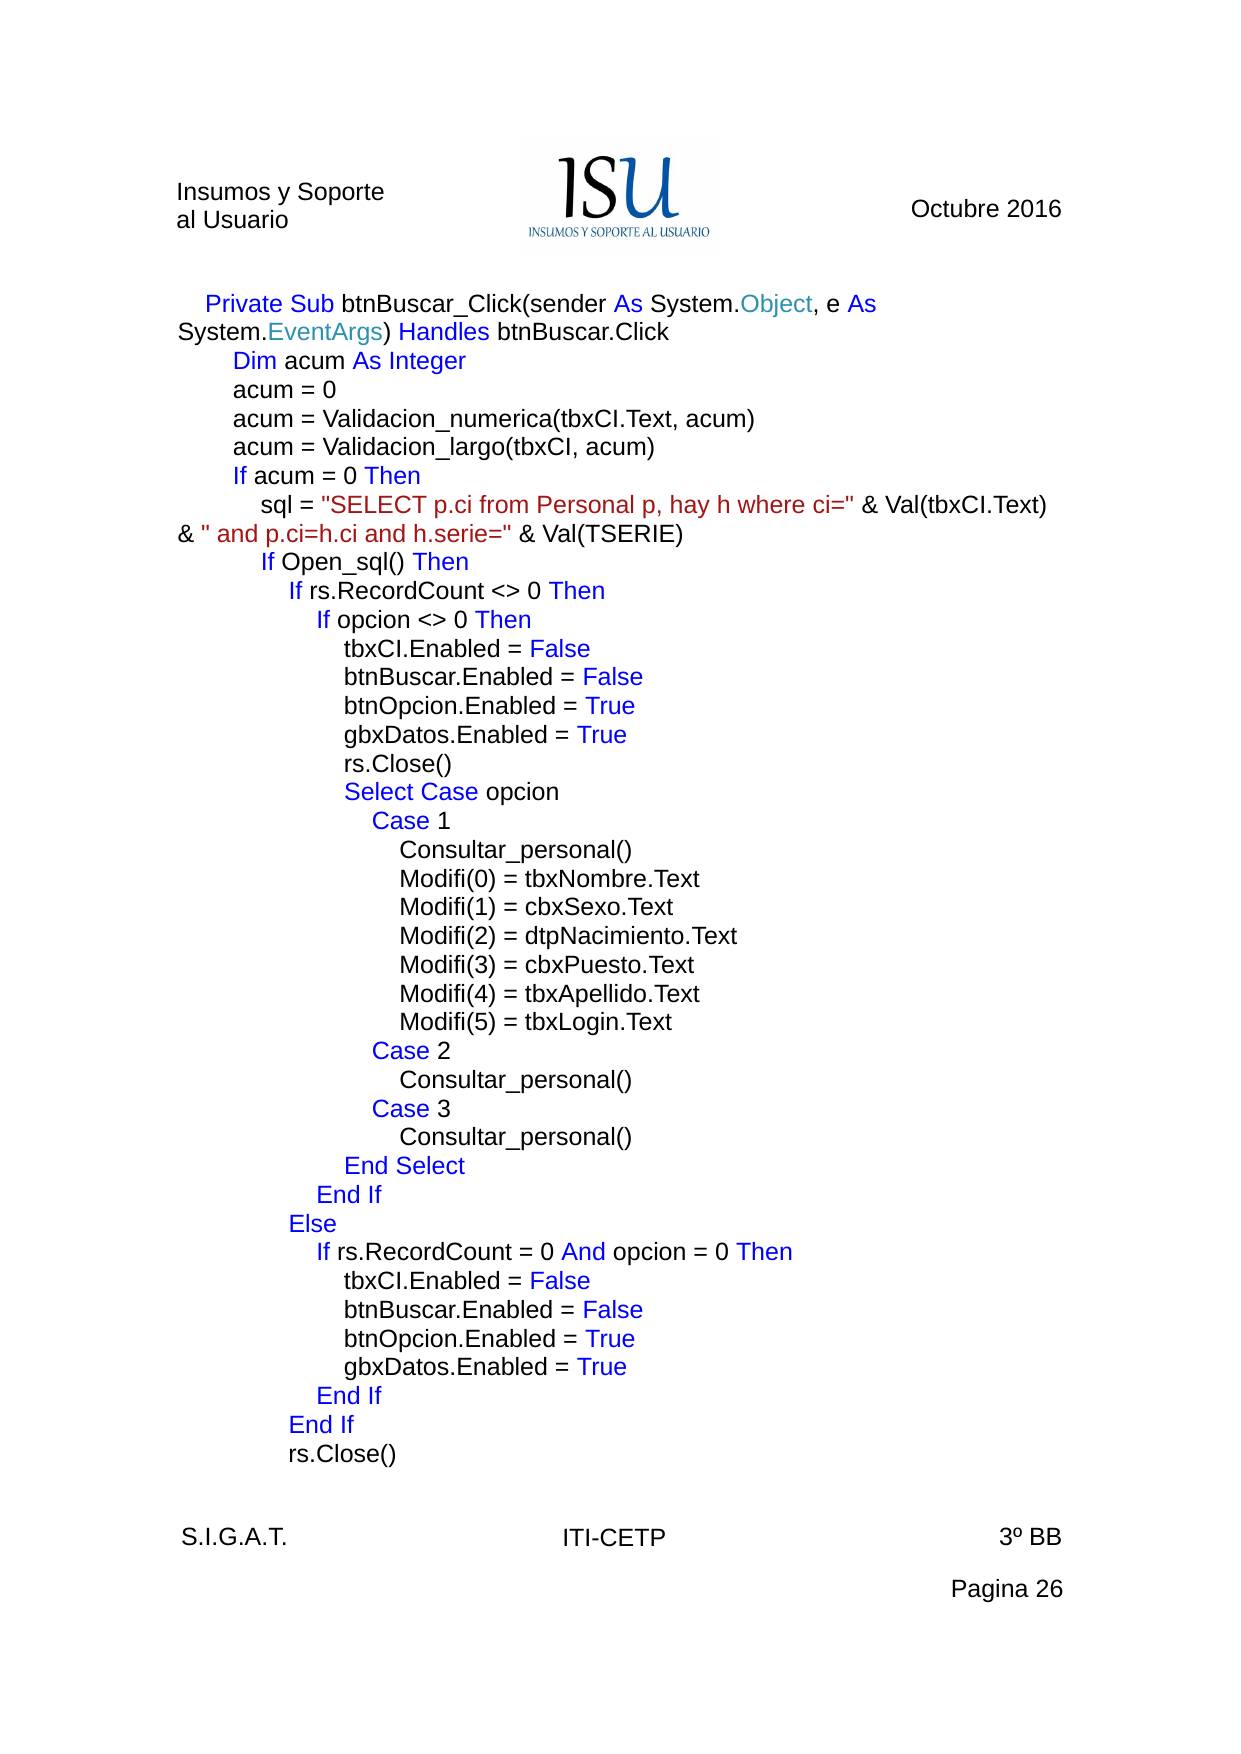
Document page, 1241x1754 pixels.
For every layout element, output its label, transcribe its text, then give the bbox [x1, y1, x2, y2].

text Case 1 [177, 806, 1063, 835]
text gbxDatos.Enabled = True [177, 720, 1063, 748]
text If acum = 0 Then [177, 461, 1063, 490]
text Case 3 [177, 1093, 1063, 1122]
text If Open_sql() Then [177, 547, 1063, 576]
text Modifi(5) = tbxLogin.Text [177, 1007, 1063, 1036]
text btnBuscar.Enabled = False [177, 662, 1063, 691]
text If rs.RecordCount = 0 And opcion = 0 Then [177, 1237, 1063, 1266]
text Consultar_personal() [177, 1065, 1063, 1093]
text acum = Validacion_numerica(tbxCI.Text, acum) [177, 403, 1063, 432]
text End Select [177, 1151, 1063, 1180]
text tbxCI.Enabled = False [177, 633, 1063, 662]
text btnOpcion.Enabled = True [177, 1323, 1063, 1352]
text rs.Close() [177, 1438, 1063, 1467]
text If opcion <> 0 Then [177, 605, 1063, 633]
text Dim acum As Integer [177, 346, 1063, 375]
text Private Sub btnBuscar_Click(sender As System.Object, e As System.EventArgs) Handles btnBuscar.Click [177, 288, 1063, 346]
text acum = 0 [177, 375, 1063, 403]
text sql = "SELECT p.ci from Personal p, hay h where ci=" & Val(tbxCI.Text) & " and p.ci=h.ci and h.serie=" & Val(TSERIE) [177, 490, 1063, 547]
text Select Case opcion [177, 777, 1063, 806]
text btnBuscar.Enabled = False [177, 1295, 1063, 1323]
text End If [177, 1180, 1063, 1208]
text acum = Validacion_largo(tbxCI, acum) [177, 432, 1063, 461]
text Case 2 [177, 1036, 1063, 1065]
text Modifi(1) = cbxSexo.Text [177, 892, 1063, 921]
text Modifi(0) = tbxNombre.Text [177, 863, 1063, 892]
text Modifi(4) = tbxApellido.Text [177, 978, 1063, 1007]
text gbxDatos.Enabled = True [177, 1352, 1063, 1381]
text tbxCI.Enabled = False [177, 1266, 1063, 1295]
text Else [177, 1208, 1063, 1237]
text btnOpcion.Enabled = True [177, 691, 1063, 720]
text Consultar_personal() [177, 1122, 1063, 1151]
text End If [177, 1410, 1063, 1438]
text End If [177, 1381, 1063, 1410]
text Modifi(3) = cbxPuesto.Text [177, 950, 1063, 978]
text Consultar_personal() [177, 835, 1063, 863]
text rs.Close() [177, 748, 1063, 777]
text Modifi(2) = dtpNacimiento.Text [177, 921, 1063, 950]
text If rs.RecordCount <> 0 Then [177, 576, 1063, 605]
picture [517, 138, 723, 252]
